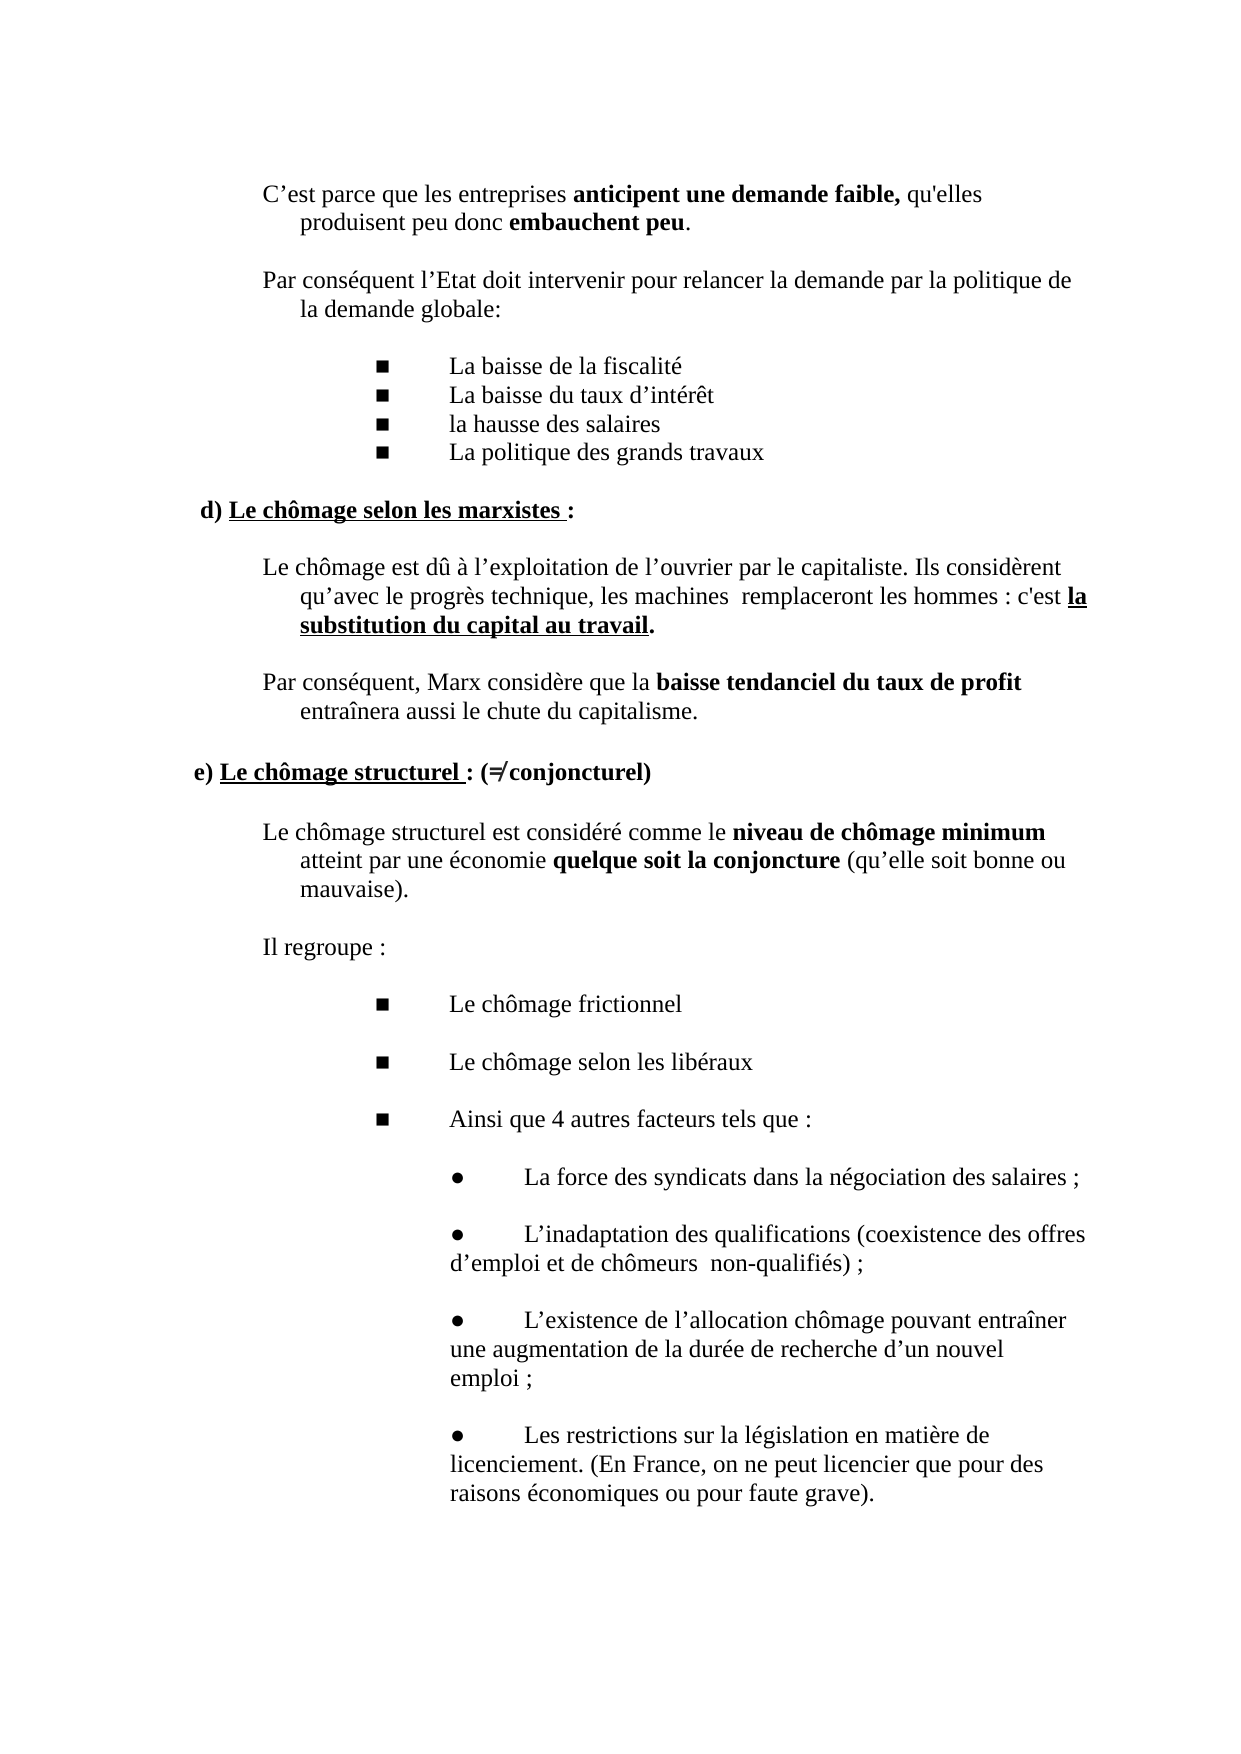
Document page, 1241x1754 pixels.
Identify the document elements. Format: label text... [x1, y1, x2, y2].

list L’existence de l’allocation chômage pouvant entraîner une augmentation de la durée de recherche d’un nouvel emploi ; [450, 1305, 1090, 1392]
list Le chômage selon les libéraux [375, 1047, 1090, 1075]
list Les restrictions sur la législation en matière de licenciement. (En France, on ne peut licencier que pour des raisons économiques ou pour faute grave). [450, 1420, 1090, 1507]
list La politique des grands travaux [375, 437, 1090, 466]
list Ainsi que 4 autres facteurs tels que : [375, 1104, 1090, 1133]
text Le chômage est dû à l’exploitation de l’ouvrier par le capitaliste. Ils considèrent qu’avec le progrès technique, les machines remplaceront les hommes : c'est la substitution du capital au travail. [262, 552, 1090, 639]
text C’est parce que les entreprises anticipent une demande faible, qu'elles produisent peu donc embauchent peu. [262, 179, 1090, 236]
list Le chômage frictionnel [375, 989, 1090, 1018]
text Il regroupe : [262, 932, 1090, 960]
list L’inadaptation des qualifications (coexistence des offres d’emploi et de chômeurs non-qualifiés) ; [450, 1219, 1090, 1277]
list La baisse du taux d’intérêt [375, 380, 1090, 409]
text e) Le chômage structurel : (≠ conjoncturel) [150, 754, 1090, 788]
text Par conséquent l’Etat doit intervenir pour relancer la demande par la politique de la demande globale: [262, 265, 1090, 322]
text d) Le chômage selon les marxistes : [150, 495, 1090, 524]
list la hausse des salaires [375, 409, 1090, 437]
text Par conséquent, Marx considère que la baisse tendanciel du taux de profit entraînera aussi le chute du capitalisme. [262, 667, 1090, 725]
text Le chômage structurel est considéré comme le niveau de chômage minimum atteint par une économie quelque soit la conjoncture (qu’elle soit bonne ou mauvaise). [262, 817, 1090, 903]
list La baisse de la fiscalité [375, 351, 1090, 380]
list La force des syndicats dans la négociation des salaires ; [450, 1162, 1090, 1190]
